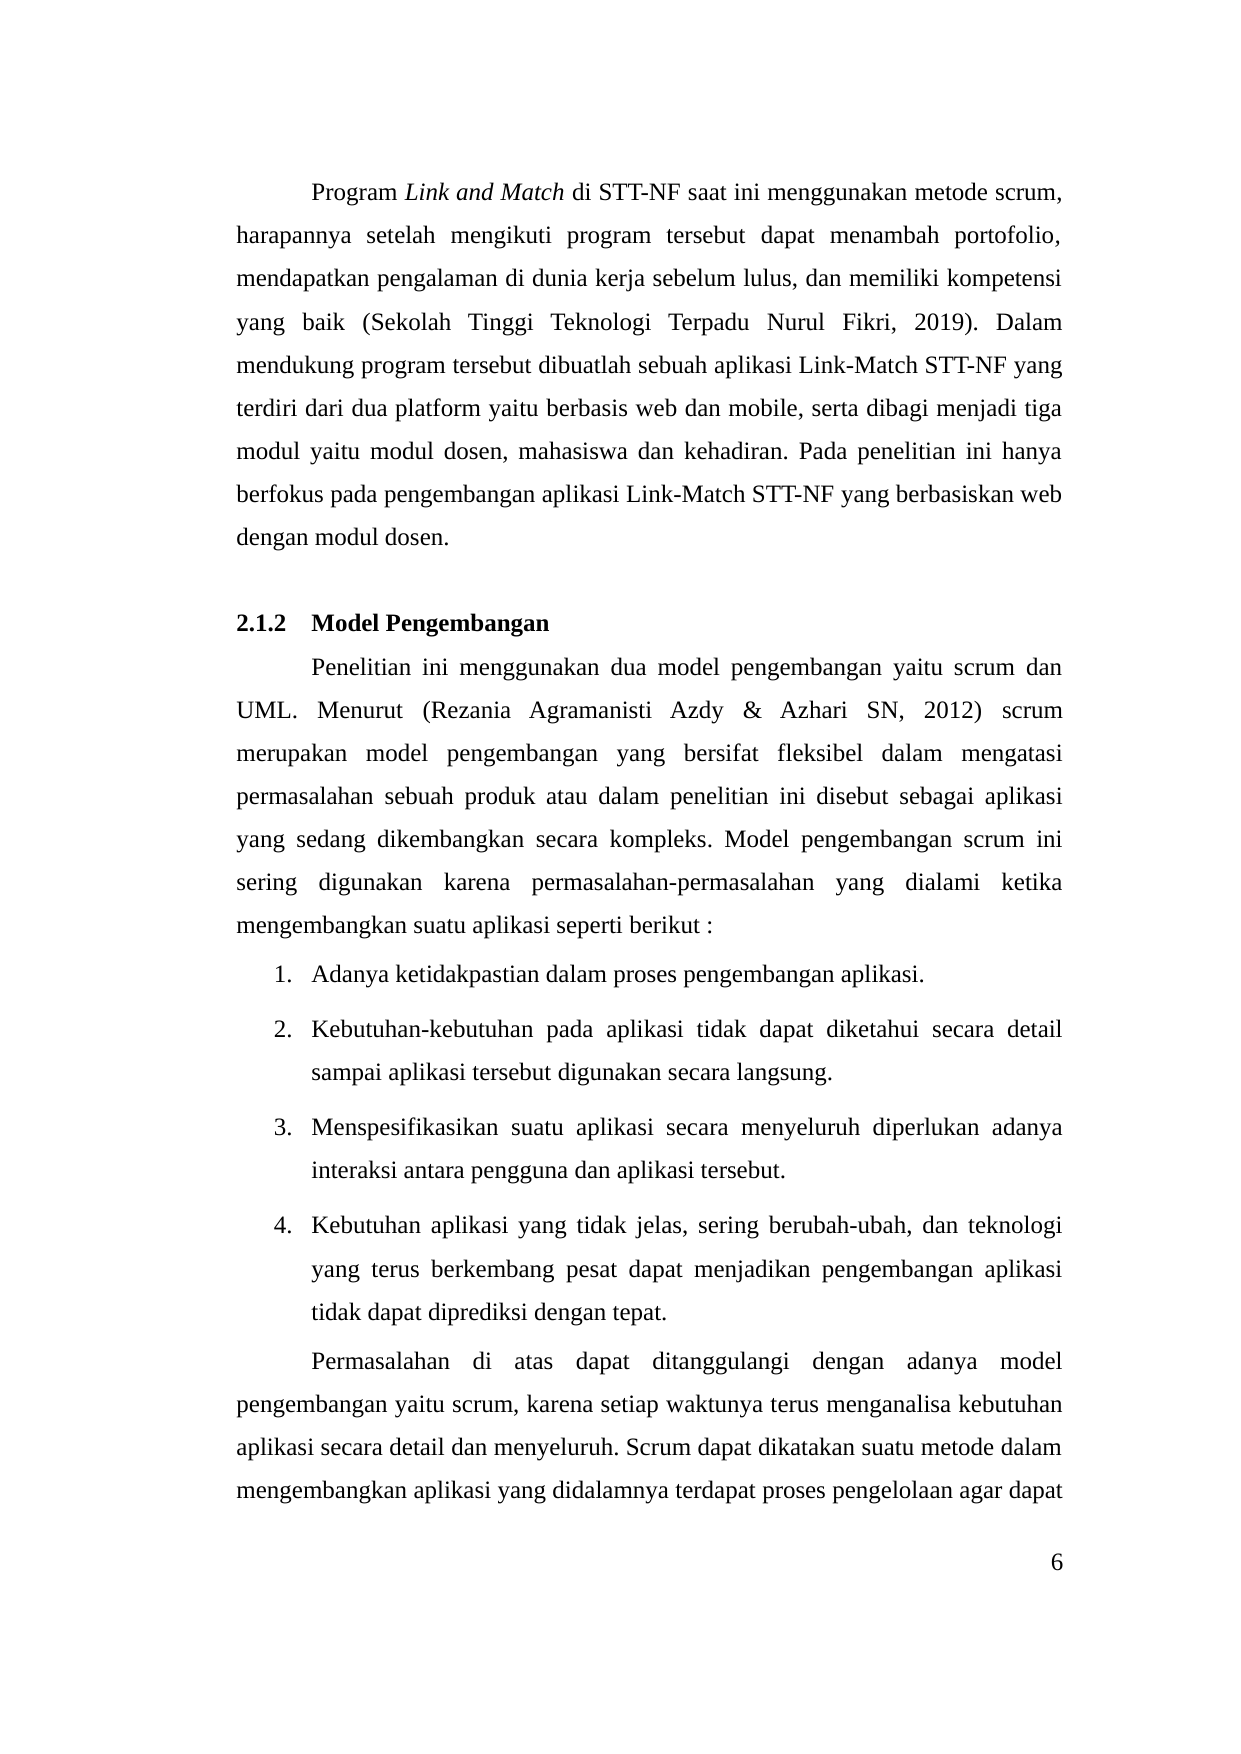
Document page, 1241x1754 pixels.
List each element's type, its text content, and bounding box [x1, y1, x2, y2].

text Penelitian ini menggunakan dua model pengembangan yaitu scrum dan UML. Menurut (Rezania Agramanisti Azdy & Azhari SN, 2012) scrum merupakan model pengembangan yang bersifat fleksibel dalam mengatasi permasalahan sebuah produk atau dalam penelitian ini disebut sebagai aplikasi yang sedang dikembangkan secara kompleks. Model pengembangan scrum ini sering digunakan karena permasalahan-permasalahan yang dialami ketika mengembangkan suatu aplikasi seperti berikut : [236, 652, 1063, 939]
list Menspesifikasikan suatu aplikasi secara menyeluruh diperlukan adanya interaksi antara pengguna dan aplikasi tersebut. [274, 1112, 1063, 1184]
text Program Link and Match di STT-NF saat ini menggunakan metode scrum, harapannya setelah mengikuti program tersebut dapat menambah portofolio, mendapatkan pengalaman di dunia kerja sebelum lulus, dan memiliki kompetensi yang baik (Sekolah Tinggi Teknologi Terpadu Nurul Fikri, 2019). Dalam mendukung program tersebut dibuatlah sebuah aplikasi Link-Match STT-NF yang terdiri dari dua platform yaitu berbasis web dan mobile, serta dibagi menjadi tiga modul yaitu modul dosen, mahasiswa dan kehadiran. Pada penelitian ini hanya berfokus pada pengembangan aplikasi Link-Match STT-NF yang berbasiskan web dengan modul dosen. [236, 177, 1063, 551]
list Adanya ketidakpastian dalam proses pengembangan aplikasi. [274, 959, 1063, 988]
list Kebutuhan-kebutuhan pada aplikasi tidak dapat diketahui secara detail sampai aplikasi tersebut digunakan secara langsung. [274, 1014, 1063, 1086]
list Kebutuhan aplikasi yang tidak jelas, sering berubah-ubah, dan teknologi yang terus berkembang pesat dapat menjadikan pengembangan aplikasi tidak dapat diprediksi dengan tepat. [274, 1211, 1063, 1326]
subtitle 2.1.2 Model Pengembangan [236, 608, 1063, 637]
text Permasalahan di atas dapat ditanggulangi dengan adanya model pengembangan yaitu scrum, karena setiap waktunya terus menganalisa kebutuhan aplikasi secara detail dan menyeluruh. Scrum dapat dikatakan suatu metode dalam mengembangkan aplikasi yang didalamnya terdapat proses pengelolaan agar dapat [236, 1346, 1063, 1504]
